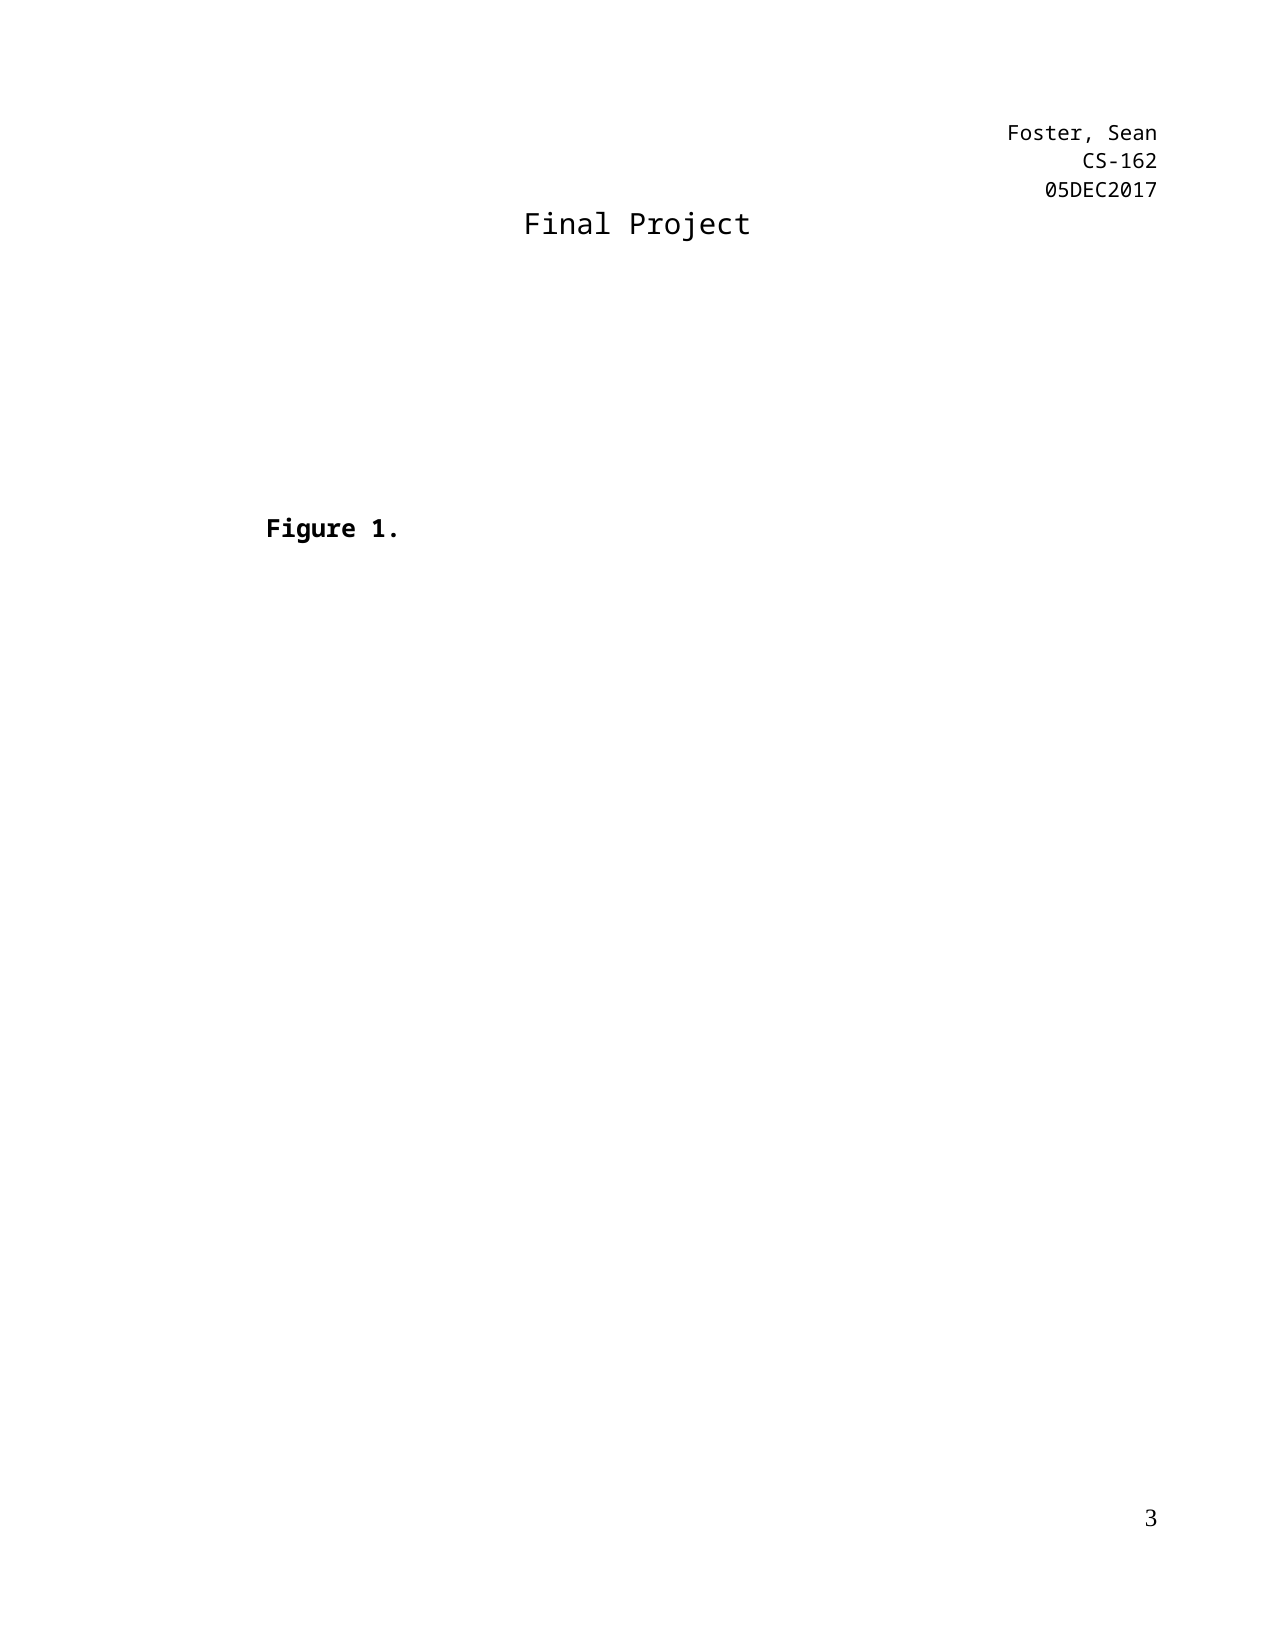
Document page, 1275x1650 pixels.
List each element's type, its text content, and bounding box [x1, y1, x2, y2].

text Figure 1. [118, 511, 1157, 545]
